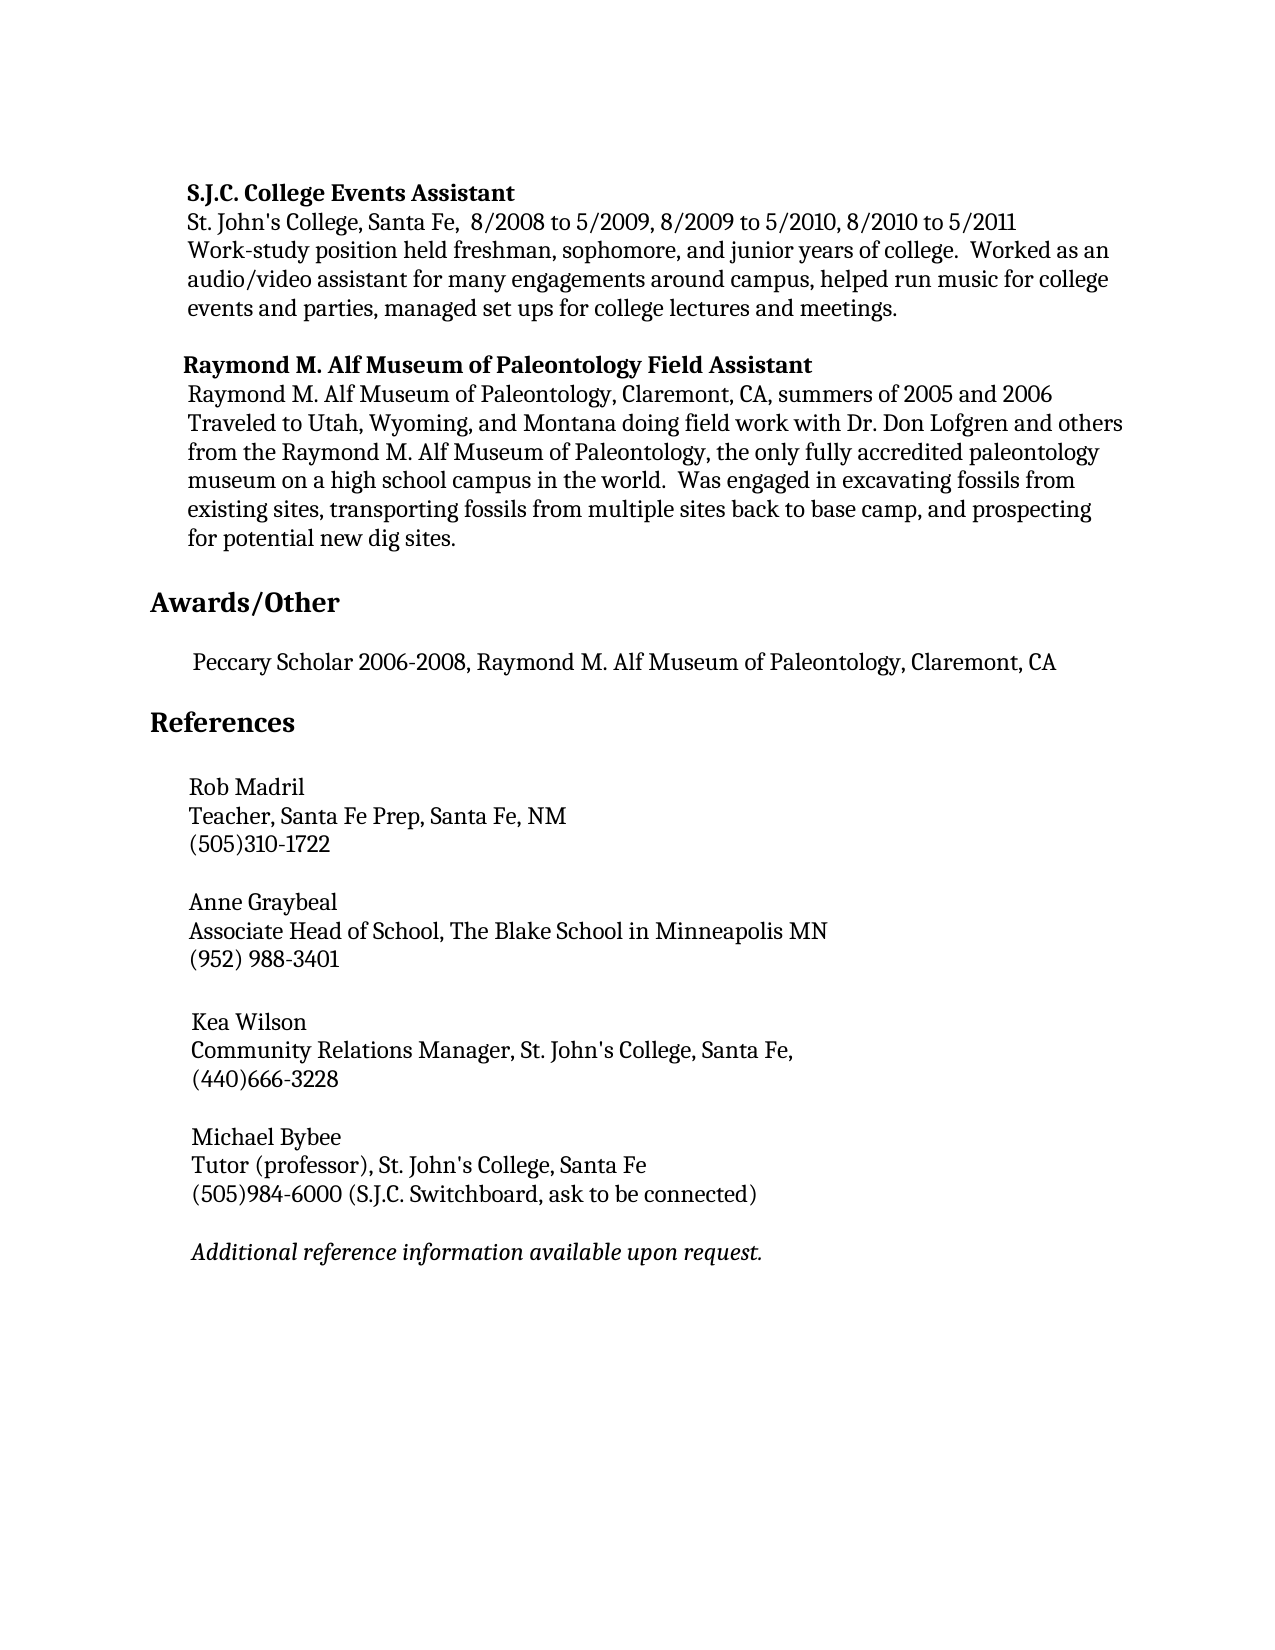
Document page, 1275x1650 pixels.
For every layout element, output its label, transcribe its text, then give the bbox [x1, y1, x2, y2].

text St. John's College, Santa Fe, 8/2008 to 5/2009, 8/2009 to 5/2010, 8/2010 to 5/2011 [150, 207, 1125, 236]
text Rob Madril [150, 773, 1125, 802]
text (505)310-1722 [150, 830, 1125, 859]
text References [150, 706, 1125, 739]
text Additional reference information available upon request. [191, 1238, 1125, 1266]
text Anne Graybeal [150, 888, 1125, 917]
text S.J.C. College Events Assistant [150, 179, 1125, 207]
text Kea Wilson [191, 1008, 1125, 1036]
text Raymond M. Alf Museum of Paleontology Field Assistant [179, 351, 1125, 380]
text Awards/Other [150, 586, 1125, 619]
text Community Relations Manager, St. John's College, Santa Fe, [191, 1036, 1125, 1065]
text Traveled to Utah, Wyoming, and Montana doing field work with Dr. Don Lofgren and others from the Raymond M. Alf Museum of Paleontology, the only fully accredited paleontology museum on a high school campus in the world. Was engaged in excavating fossils from existing sites, transporting fossils from multiple sites back to base camp, and prospecting for potential new dig sites. [150, 409, 1125, 552]
text Teacher, Santa Fe Prep, Santa Fe, NM [150, 802, 1125, 830]
list Peccary Scholar 2006-2008, Raymond M. Alf Museum of Paleontology, Claremont, CA [192, 648, 1125, 677]
text Michael Bybee [191, 1123, 1125, 1151]
text (505)984-6000 (S.J.C. Switchboard, ask to be connected) [191, 1180, 1125, 1209]
text Work-study position held freshman, sophomore, and junior years of college. Worked as an audio/video assistant for many engagements around campus, helped run music for college events and parties, managed set ups for college lectures and meetings. [150, 236, 1125, 322]
text Associate Head of School, The Blake School in Minneapolis MN [150, 917, 1125, 945]
text (952) 988-3401 [150, 945, 1125, 974]
text (440)666-3228 [191, 1065, 1125, 1094]
text Raymond M. Alf Museum of Paleontology, Claremont, CA, summers of 2005 and 2006 [150, 380, 1125, 409]
text Tutor (professor), St. John's College, Santa Fe [191, 1151, 1125, 1180]
